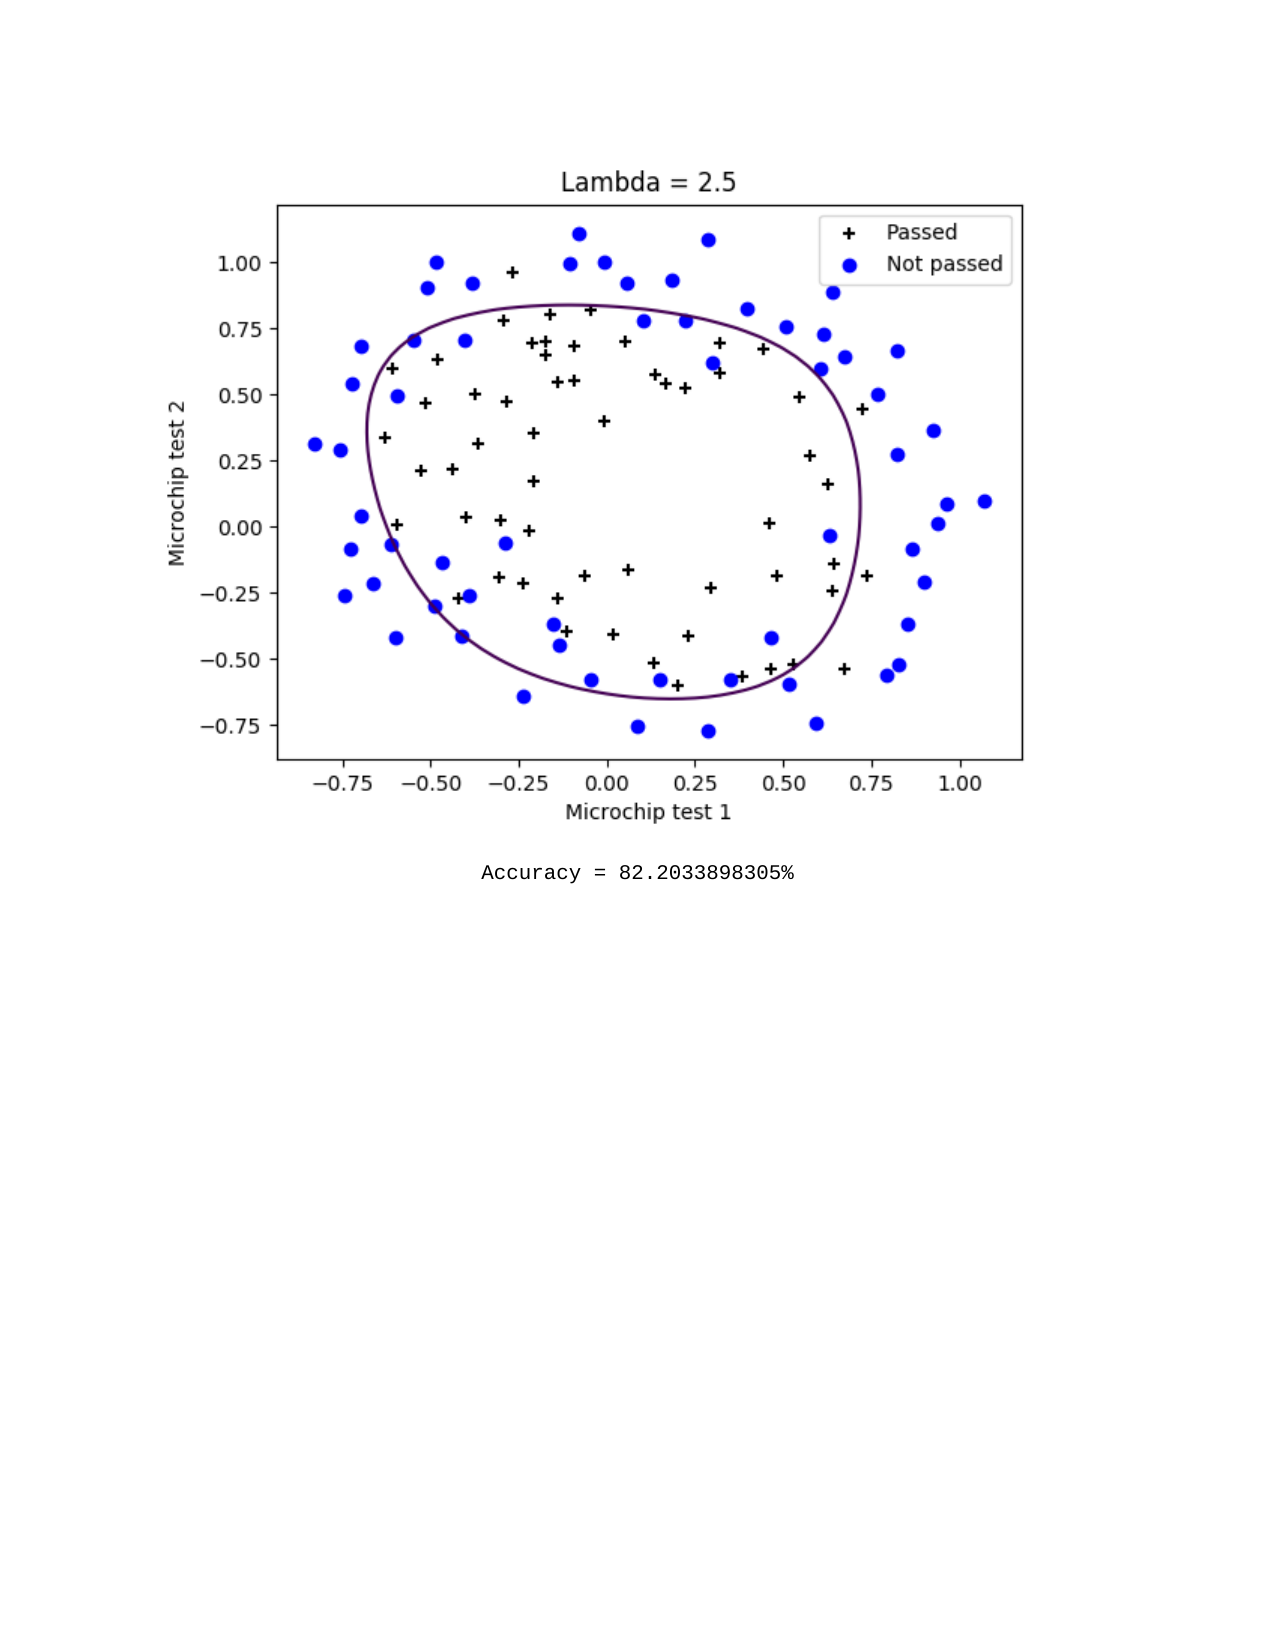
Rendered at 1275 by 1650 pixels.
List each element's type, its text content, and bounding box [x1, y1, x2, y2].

text Accuracy = 82.2033898305% [118, 862, 1157, 885]
picture [157, 118, 1118, 839]
